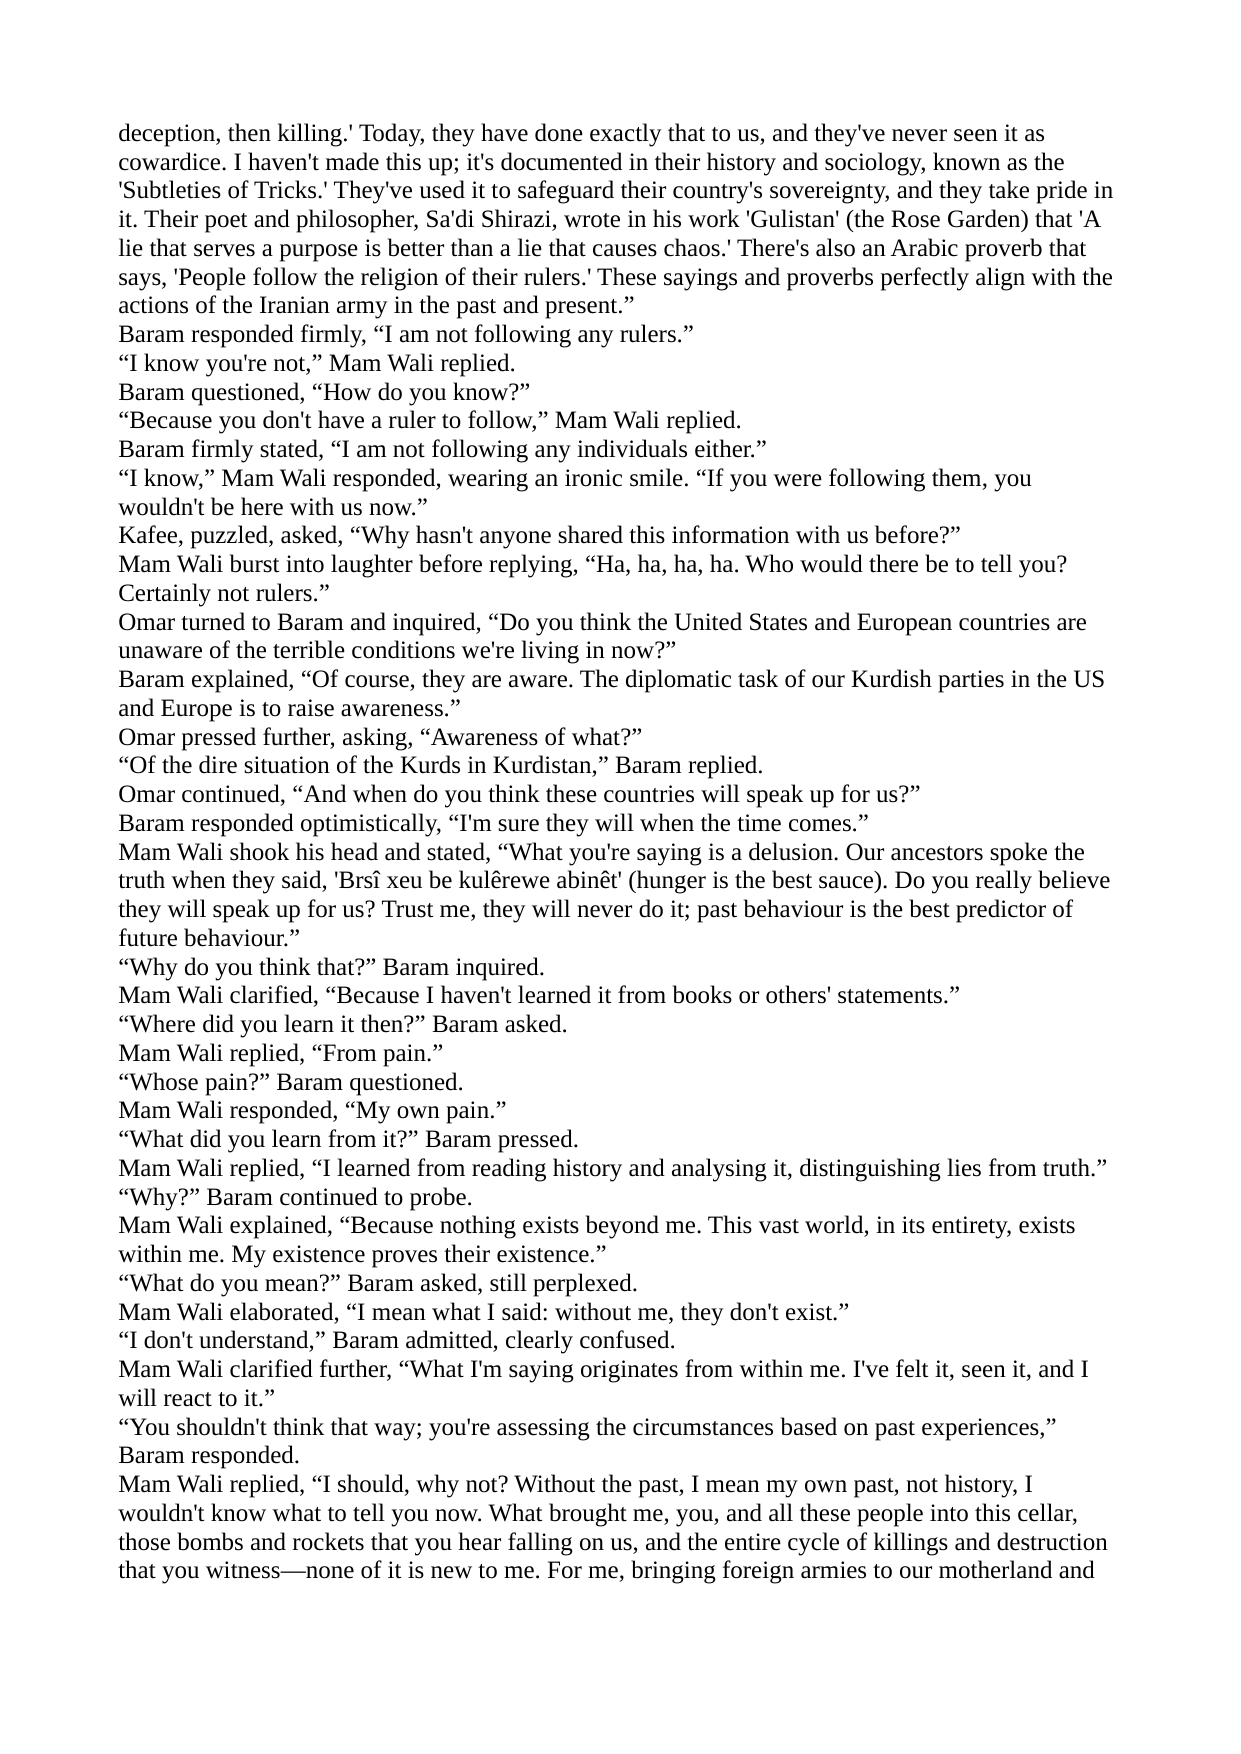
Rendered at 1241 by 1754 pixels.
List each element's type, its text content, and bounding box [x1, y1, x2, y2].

text Mam Wali elaborated, “I mean what I said: without me, they don't exist.” [118, 1297, 1122, 1326]
text “Why do you think that?” Baram inquired. [118, 952, 1122, 981]
text “What did you learn from it?” Baram pressed. [118, 1124, 1122, 1153]
text “Why?” Baram continued to probe. [118, 1182, 1122, 1211]
text Mam Wali replied, “From pain.” [118, 1038, 1122, 1067]
text deception, then killing.' Today, they have done exactly that to us, and they've never seen it as cowardice. I haven't made this up; it's documented in their history and sociology, known as the 'Subtleties of Tricks.' They've used it to safeguard their country's sovereignty, and they take pride in it. Their poet and philosopher, Sa'di Shirazi, wrote in his work 'Gulistan' (the Rose Garden) that 'A lie that serves a purpose is better than a lie that causes chaos.' There's also an Arabic proverb that says, 'People follow the religion of their rulers.' These sayings and proverbs perfectly align with the actions of the Iranian army in the past and present.” [118, 118, 1122, 319]
text Baram firmly stated, “I am not following any individuals either.” [118, 434, 1122, 463]
text Baram responded optimistically, “I'm sure they will when the time comes.” [118, 808, 1122, 837]
text “Where did you learn it then?” Baram asked. [118, 1009, 1122, 1038]
text Mam Wali shook his head and stated, “What you're saying is a delusion. Our ancestors spoke the truth when they said, 'Brsî xeu be kulêrewe abinêt' (hunger is the best sauce). Do you really believe they will speak up for us? Trust me, they will never do it; past behaviour is the best predictor of future behaviour.” [118, 837, 1122, 952]
text Mam Wali explained, “Because nothing exists beyond me. This vast world, in its entirety, exists within me. My existence proves their existence.” [118, 1211, 1122, 1268]
text “Whose pain?” Baram questioned. [118, 1067, 1122, 1096]
text “Of the dire situation of the Kurds in Kurdistan,” Baram replied. [118, 751, 1122, 779]
text Baram responded firmly, “I am not following any rulers.” [118, 319, 1122, 348]
text Mam Wali responded, “My own pain.” [118, 1096, 1122, 1124]
text “I know you're not,” Mam Wali replied. [118, 348, 1122, 377]
text Kafee, puzzled, asked, “Why hasn't anyone shared this information with us before?” [118, 521, 1122, 549]
text Omar turned to Baram and inquired, “Do you think the United States and European countries are unaware of the terrible conditions we're living in now?” [118, 607, 1122, 664]
text “What do you mean?” Baram asked, still perplexed. [118, 1268, 1122, 1297]
text Mam Wali replied, “I should, why not? Without the past, I mean my own past, not history, I wouldn't know what to tell you now. What brought me, you, and all these people into this cellar, those bombs and rockets that you hear falling on us, and the entire cycle of killings and destruction that you witness—none of it is new to me. For me, bringing foreign armies to our motherland and [118, 1469, 1122, 1584]
text Baram explained, “Of course, they are aware. The diplomatic task of our Kurdish parties in the US and Europe is to raise awareness.” [118, 664, 1122, 722]
text Omar pressed further, asking, “Awareness of what?” [118, 722, 1122, 751]
text Omar continued, “And when do you think these countries will speak up for us?” [118, 779, 1122, 808]
text Mam Wali burst into laughter before replying, “Ha, ha, ha, ha. Who would there be to tell you? Certainly not rulers.” [118, 549, 1122, 607]
text Mam Wali clarified further, “What I'm saying originates from within me. I've felt it, seen it, and I will react to it.” [118, 1354, 1122, 1412]
text “You shouldn't think that way; you're assessing the circumstances based on past experiences,” Baram responded. [118, 1412, 1122, 1469]
text Mam Wali clarified, “Because I haven't learned it from books or others' statements.” [118, 981, 1122, 1009]
text “I know,” Mam Wali responded, wearing an ironic smile. “If you were following them, you wouldn't be here with us now.” [118, 463, 1122, 521]
text “Because you don't have a ruler to follow,” Mam Wali replied. [118, 406, 1122, 434]
text Mam Wali replied, “I learned from reading history and analysing it, distinguishing lies from truth.” [118, 1153, 1122, 1182]
text Baram questioned, “How do you know?” [118, 377, 1122, 406]
text “I don't understand,” Baram admitted, clearly confused. [118, 1326, 1122, 1354]
